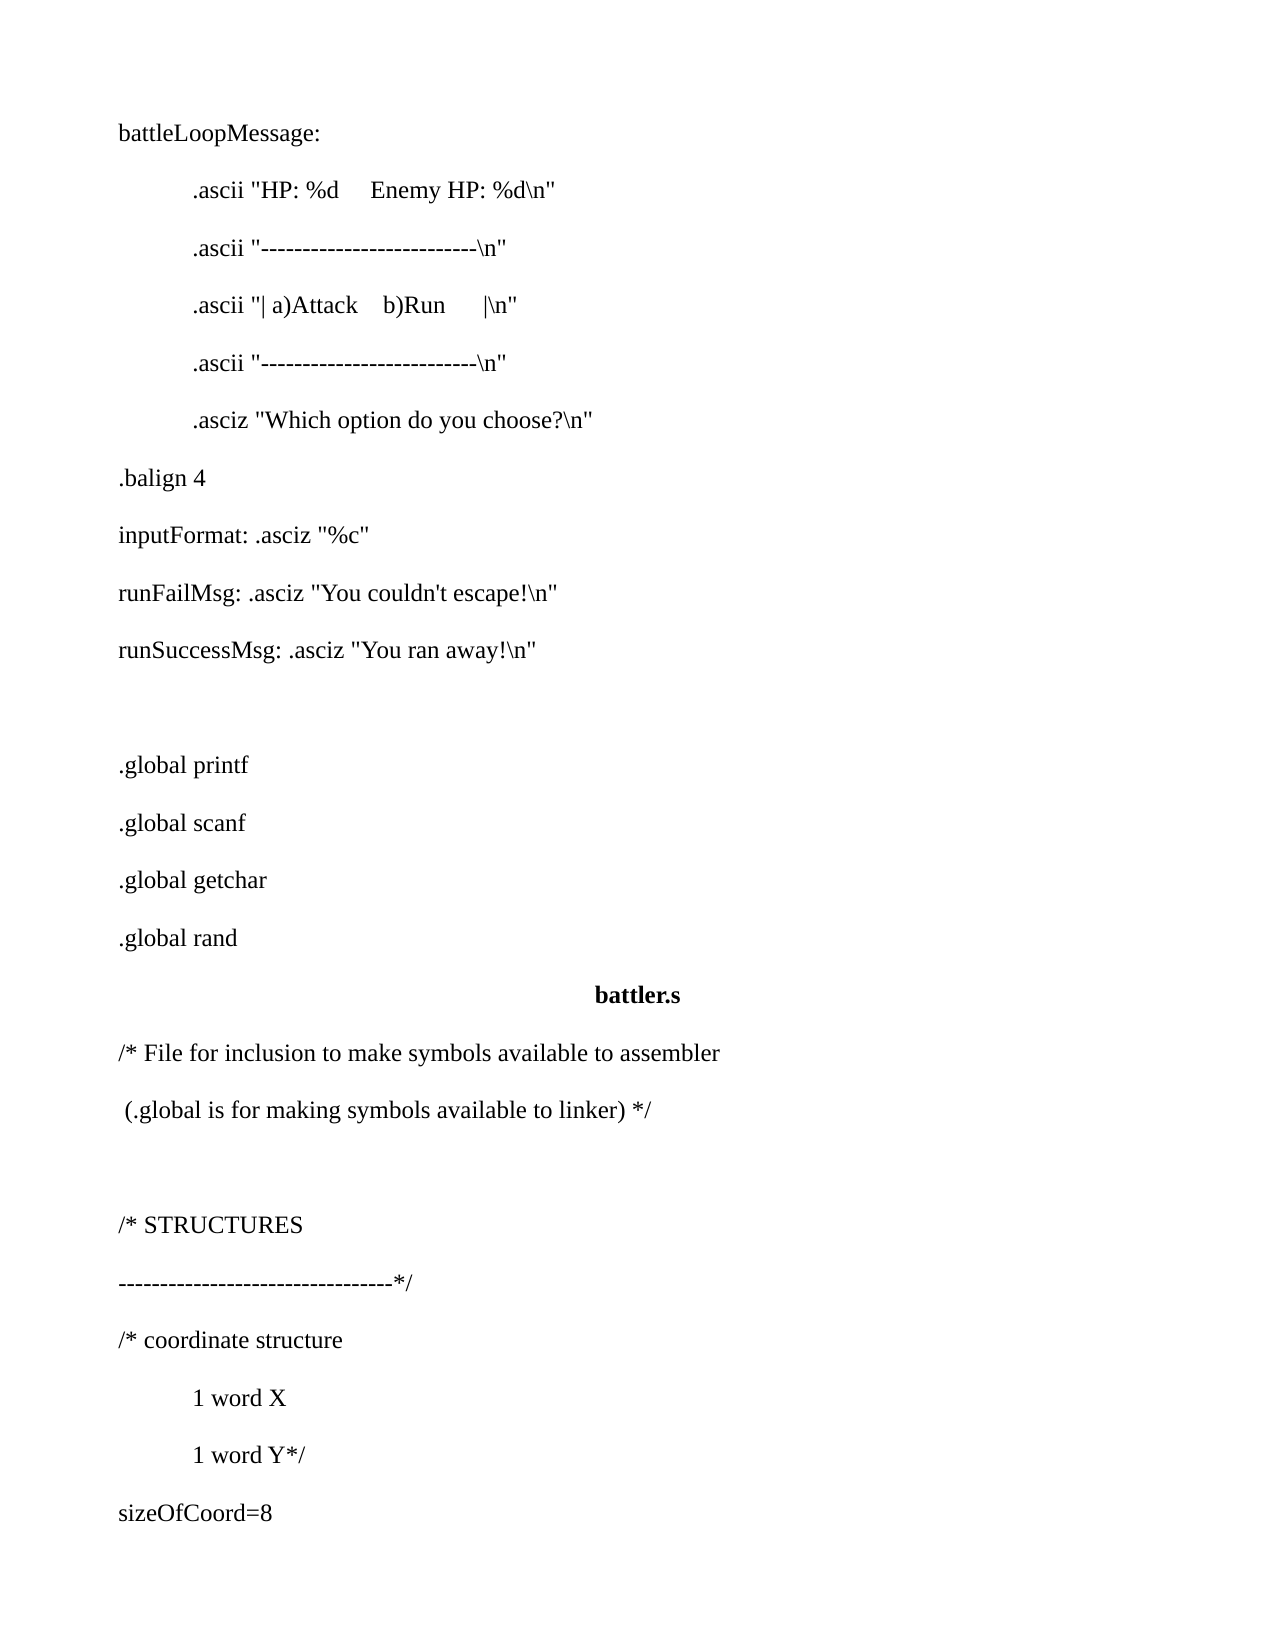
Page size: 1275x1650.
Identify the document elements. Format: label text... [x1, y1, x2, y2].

text /* coordinate structure [118, 1326, 1157, 1354]
text ---------------------------------*/ [118, 1268, 1157, 1297]
text 1 word Y*/ [118, 1441, 1157, 1469]
text (.global is for making symbols available to linker) */ [118, 1096, 1157, 1124]
text .global rand [118, 923, 1157, 952]
text 1 word X [118, 1383, 1157, 1412]
text .global printf [118, 751, 1157, 779]
text .asciz "Which option do you choose?\n" [118, 406, 1157, 434]
text /* STRUCTURES [118, 1211, 1157, 1239]
text .ascii "HP: %d Enemy HP: %d\n" [118, 176, 1157, 204]
text .ascii "--------------------------\n" [118, 233, 1157, 262]
text runSuccessMsg: .asciz "You ran away!\n" [118, 636, 1157, 664]
text .balign 4 [118, 463, 1157, 492]
text .global getchar [118, 866, 1157, 894]
text battler.s [118, 981, 1157, 1009]
text .global scanf [118, 808, 1157, 837]
text .ascii "| a)Attack b)Run |\n" [118, 291, 1157, 319]
text inputFormat: .asciz "%c" [118, 521, 1157, 549]
text .ascii "--------------------------\n" [118, 348, 1157, 377]
text runFailMsg: .asciz "You couldn't escape!\n" [118, 578, 1157, 607]
text battleLoopMessage: [118, 118, 1157, 147]
text /* File for inclusion to make symbols available to assembler [118, 1038, 1157, 1067]
text sizeOfCoord=8 [118, 1498, 1157, 1527]
